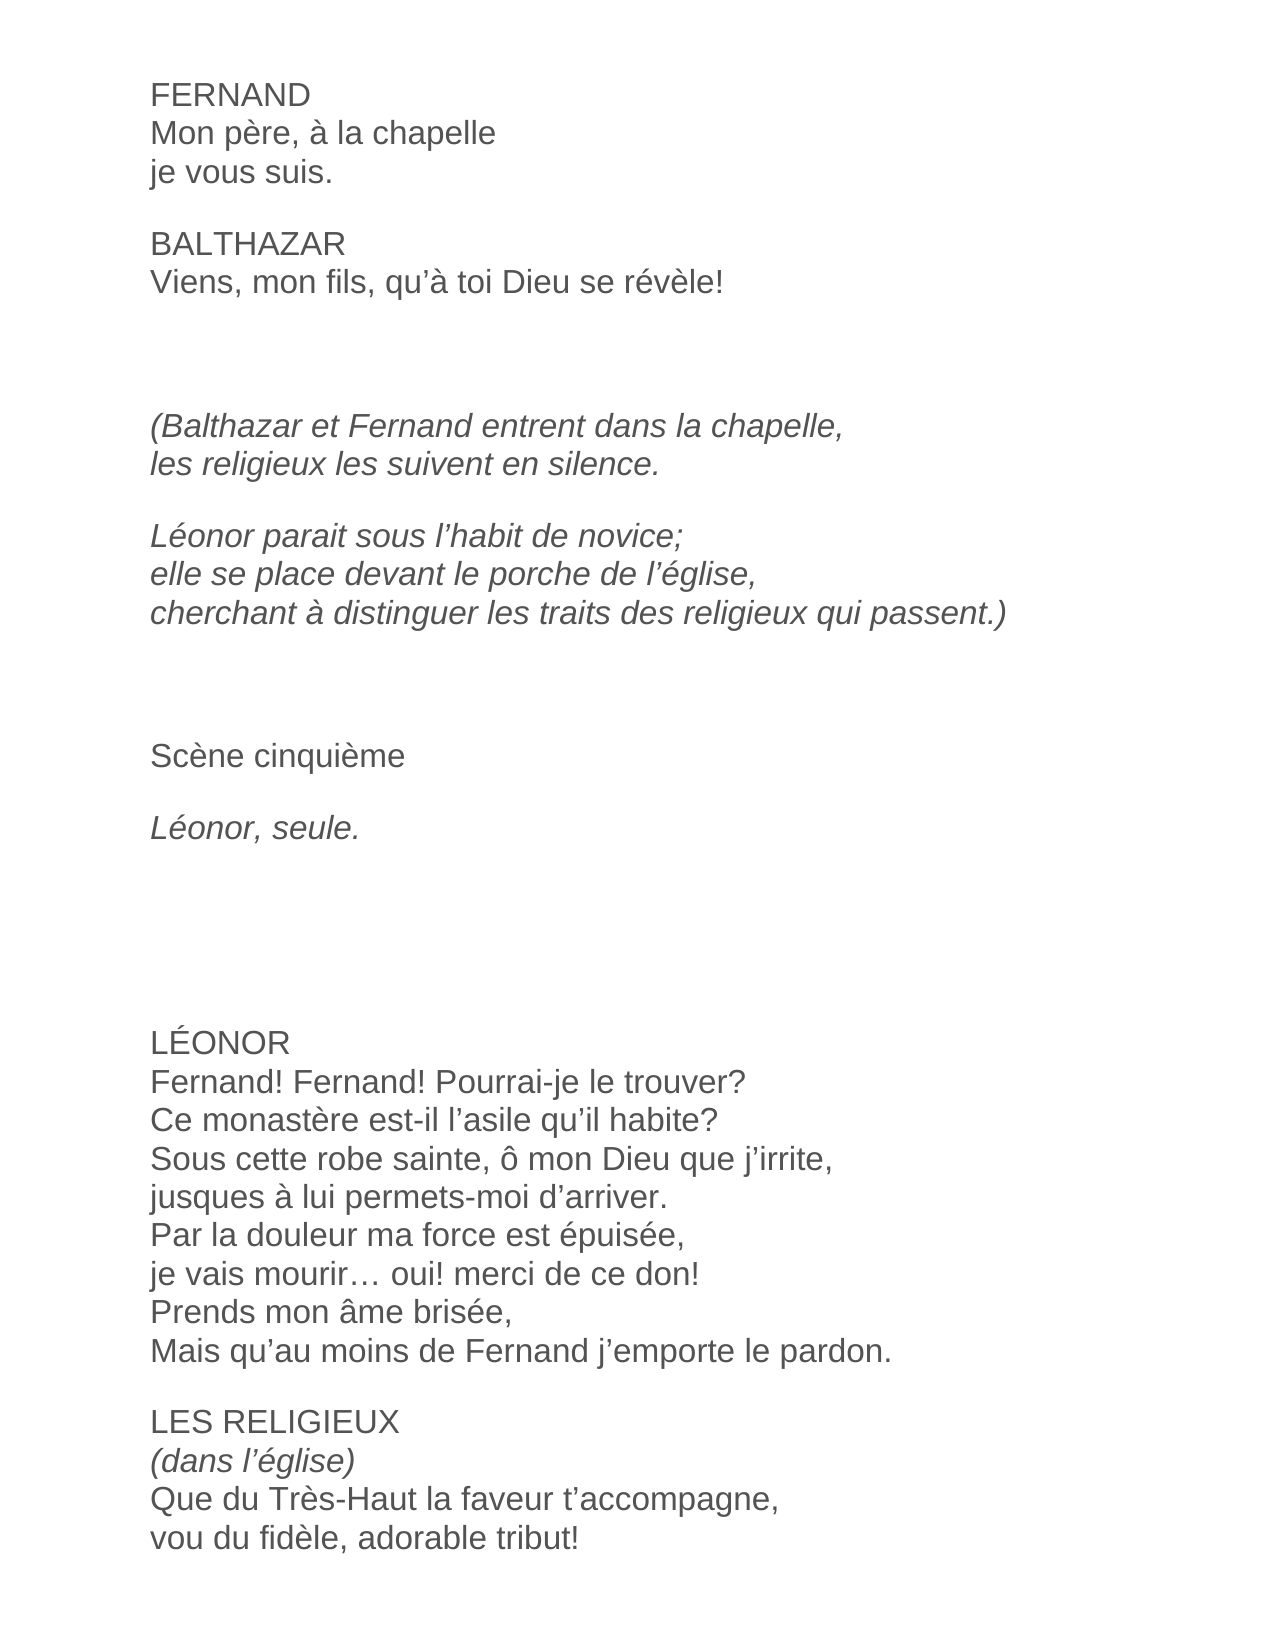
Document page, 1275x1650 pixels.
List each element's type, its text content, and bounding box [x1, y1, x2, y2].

text Léonor parait sous l’habit de novice; elle se place devant le porche de l’église, cherchant à distinguer les traits des religieux qui passent.) [150, 516, 1125, 631]
text (Balthazar et Fernand entrent dans la chapelle, les religieux les suivent en silence. [150, 406, 1125, 482]
text Scène cinquième [150, 736, 1125, 775]
text Léonor, seule. [150, 808, 1125, 846]
text BALTHAZAR Viens, mon fils, qu’à toi Dieu se révèle! [150, 224, 1125, 301]
text LÉONOR Fernand! Fernand! Pourrai-je le trouver? Ce monastère est-il l’asile qu’il habite? Sous cette robe sainte, ô mon Dieu que j’irrite, jusques à lui permets-moi d’arriver. Par la douleur ma force est épuisée, je vais mourir… oui! merci de ce don! Prends mon âme brisée, Mais qu’au moins de Fernand j’emporte le pardon. [150, 1023, 1125, 1369]
text FERNAND Mon père, à la chapelle je vous suis. [150, 75, 1125, 190]
text LES RELIGIEUX (dans l’église) Que du Très-Haut la faveur t’accompagne, vou du fidèle, adorable tribut! [150, 1403, 1125, 1556]
